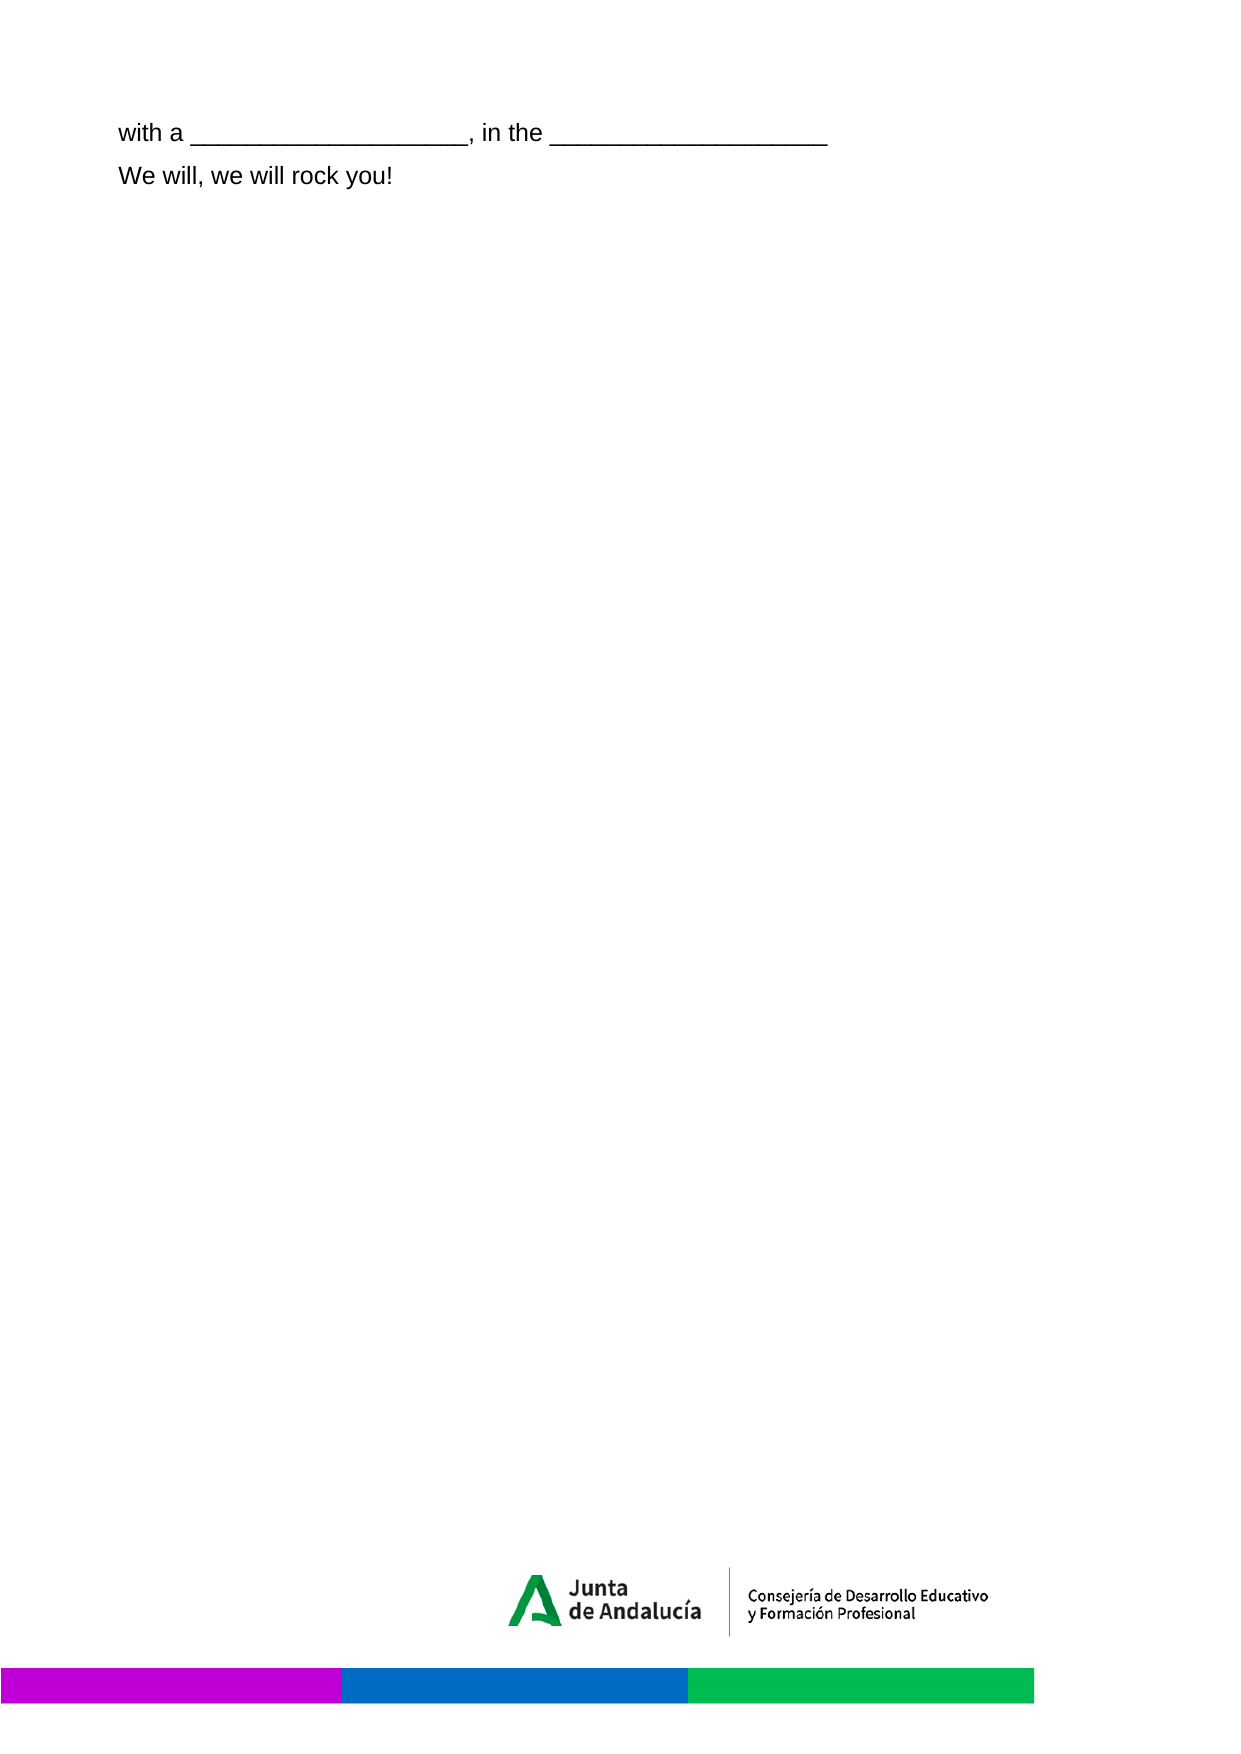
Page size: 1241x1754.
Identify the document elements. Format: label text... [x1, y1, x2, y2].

text We will, we will rock you! [118, 161, 1122, 190]
text with a ____________________, in the ____________________ [118, 118, 1122, 147]
picture [1, 1544, 1035, 1704]
